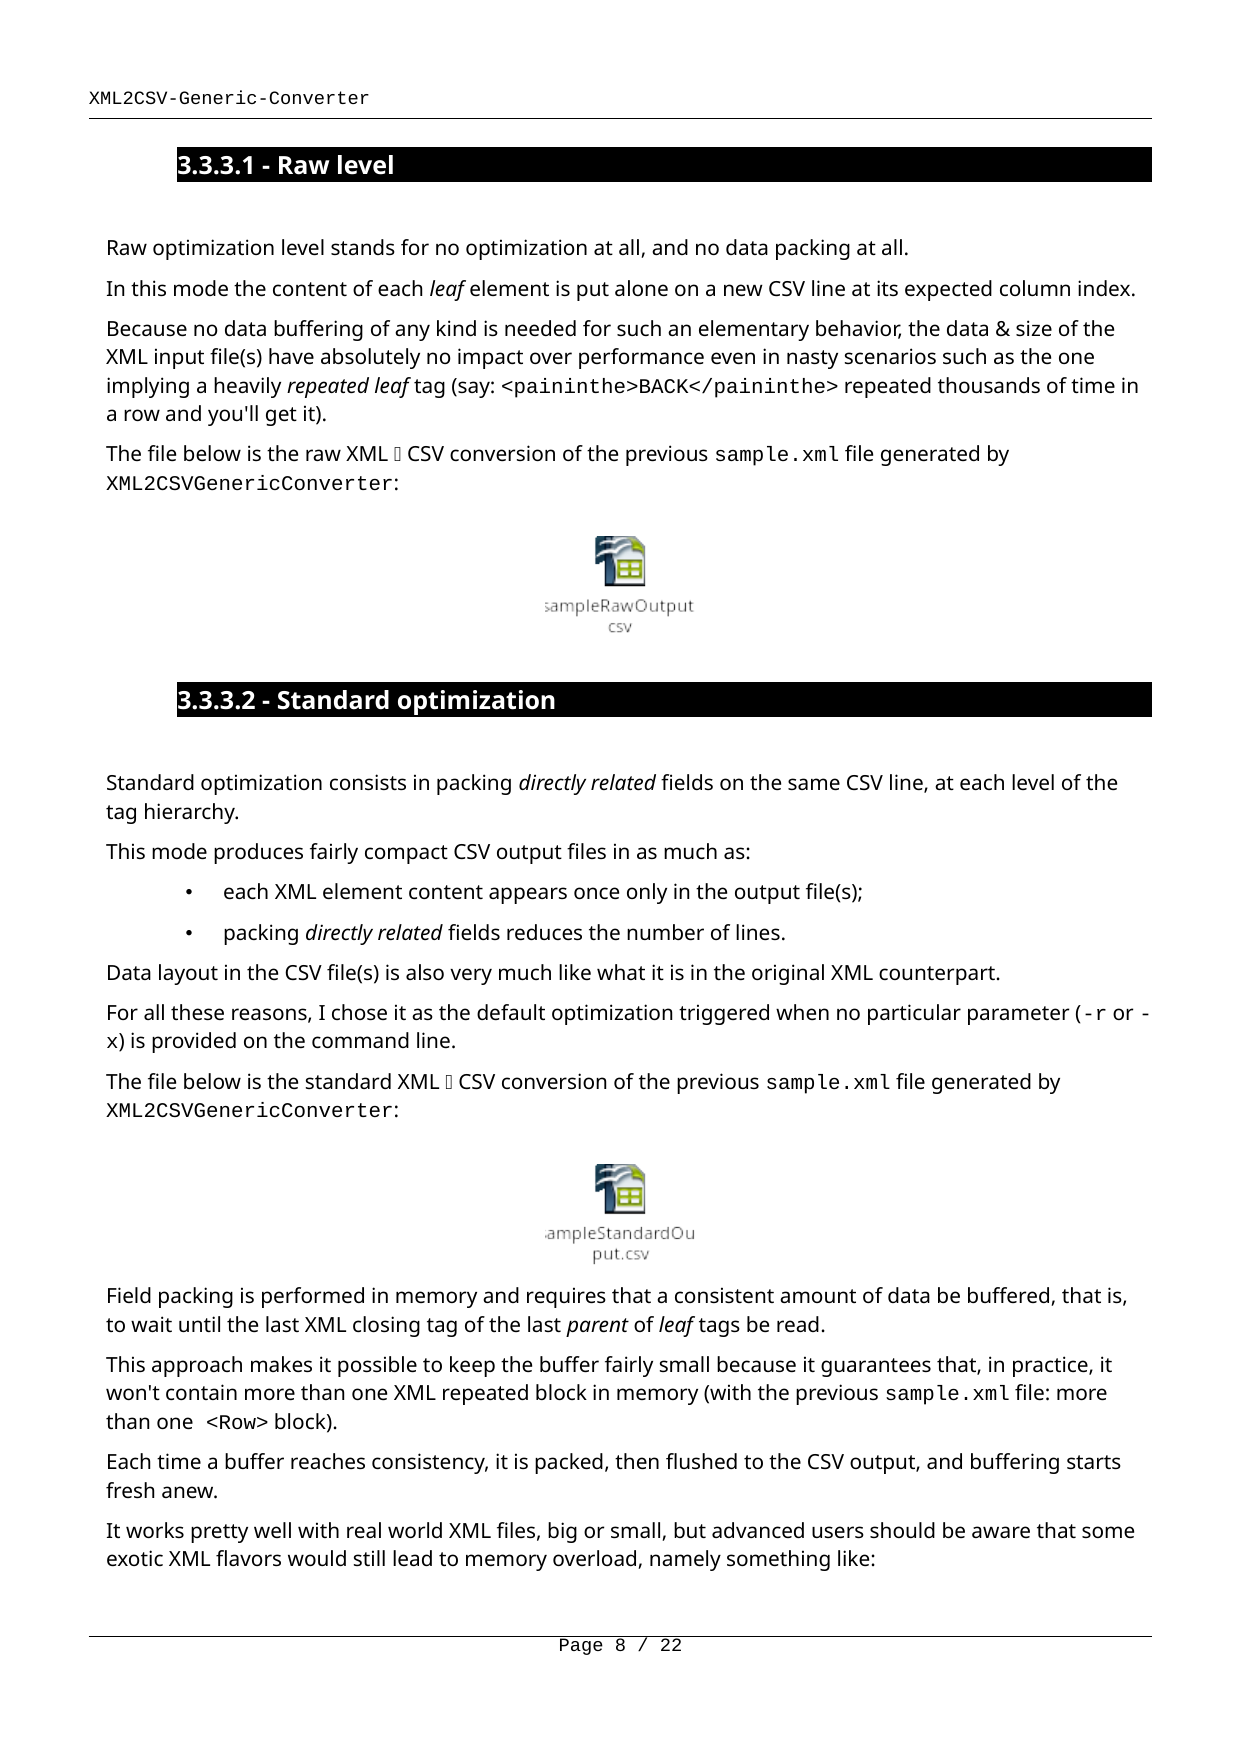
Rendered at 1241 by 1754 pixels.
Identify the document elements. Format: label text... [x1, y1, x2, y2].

text Each time a buffer reaches consistency, it is packed, then flushed to the CSV output, and buffering starts fresh anew. [106, 1447, 1152, 1504]
text In this mode the content of each leaf element is put alone on a new CSV line at its expected column index. [106, 274, 1152, 302]
text This mode produces fairly compact CSV output files in as much as: [106, 837, 1152, 866]
text It works pretty well with real world XML files, big or small, but advanced users should be aware that some exotic XML flavors would still lead to memory overload, namely something like: [106, 1516, 1152, 1573]
text Because no data buffering of any kind is needed for such an elementary behavior, the data & size of the XML input file(s) have absolutely no impact over performance even in nasty scenarios such as the one implying a heavily repeated leaf tag (say: <paininthe>BACK</paininthe> repeated thousands of time in a row and you'll get it). [106, 314, 1152, 428]
text This approach makes it possible to keep the buffer fairly small because it guarantees that, in practice, it won't contain more than one XML repeated block in memory (with the previous sample.xml file: more than one <Row> block). [106, 1350, 1152, 1436]
text For all these reasons, I chose it as the default optimization triggered when no particular parameter (-r or -x) is provided on the command line. [106, 998, 1152, 1055]
text Field packing is performed in memory and requires that a consistent amount of data be buffered, that is, to wait until the last XML closing tag of the last parent of leaf tags be read. [106, 1176, 1152, 1338]
list each XML element content appears once only in the output file(s); [185, 877, 1152, 906]
text Raw optimization level stands for no optimization at all, and no data packing at all. [106, 233, 1152, 262]
text Standard optimization consists in packing directly related fields on the same CSV line, at each level of the tag hierarchy. [106, 768, 1152, 825]
text Data layout in the CSV file(s) is also very much like what it is in the original XML counterpart. [106, 958, 1152, 986]
subtitle Raw level [177, 147, 1152, 182]
list packing directly related fields reduces the number of lines. [185, 918, 1152, 946]
subtitle Standard optimization [177, 682, 1152, 717]
text The file below is the standard XML _ CSV conversion of the previous sample.xml file generated by XML2CSVGenericConverter: [106, 1067, 1152, 1124]
text The file below is the raw XML _ CSV conversion of the previous sample.xml file generated by XML2CSVGenericConverter: [106, 439, 1152, 497]
